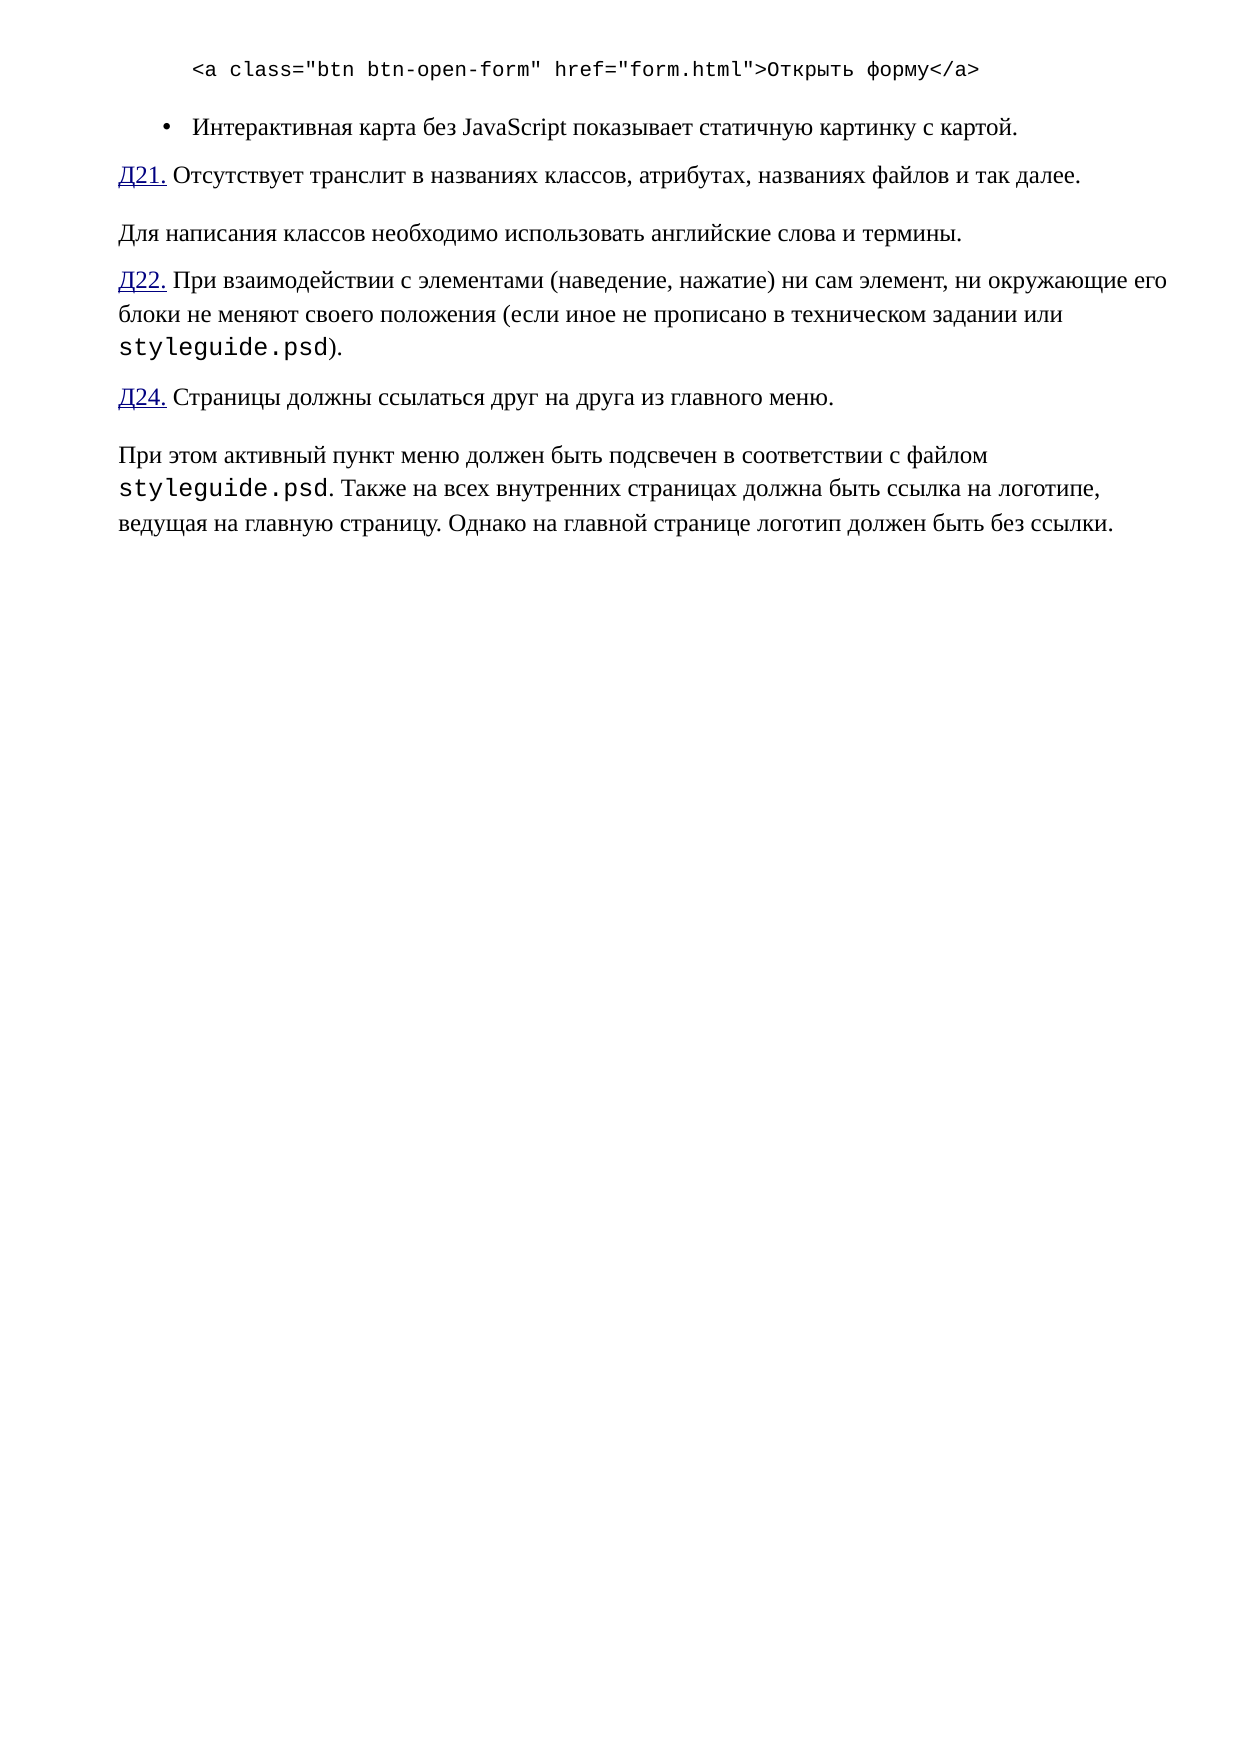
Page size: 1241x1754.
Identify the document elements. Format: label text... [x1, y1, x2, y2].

text Д24. Страницы должны ссылаться друг на друга из главного меню. [118, 382, 1181, 410]
text Д21. Отсутствует транслит в названиях классов, атрибутах, названиях файлов и так далее. [118, 160, 1181, 188]
list Интерактивная карта без JavaScript показывает статичную картинку с картой. [162, 112, 1181, 141]
text При этом активный пункт меню должен быть подсвечен в соответствии с файлом styleguide.psd. Также на всех внутренних страницах должна быть ссылка на логотипе, ведущая на главную страницу. Однако на главной странице логотип должен быть без ссылки. [118, 440, 1181, 537]
text Д22. При взаимодействии с элементами (наведение, нажатие) ни сам элемент, ни окружающие его блоки не меняют своего положения (если иное не прописано в техническом задании или styleguide.psd). [118, 266, 1181, 362]
list <a class="btn btn-open-form" href="form.html">Открыть форму</a> [162, 59, 1181, 83]
text Для написания классов необходимо использовать английские слова и термины. [118, 218, 1181, 247]
